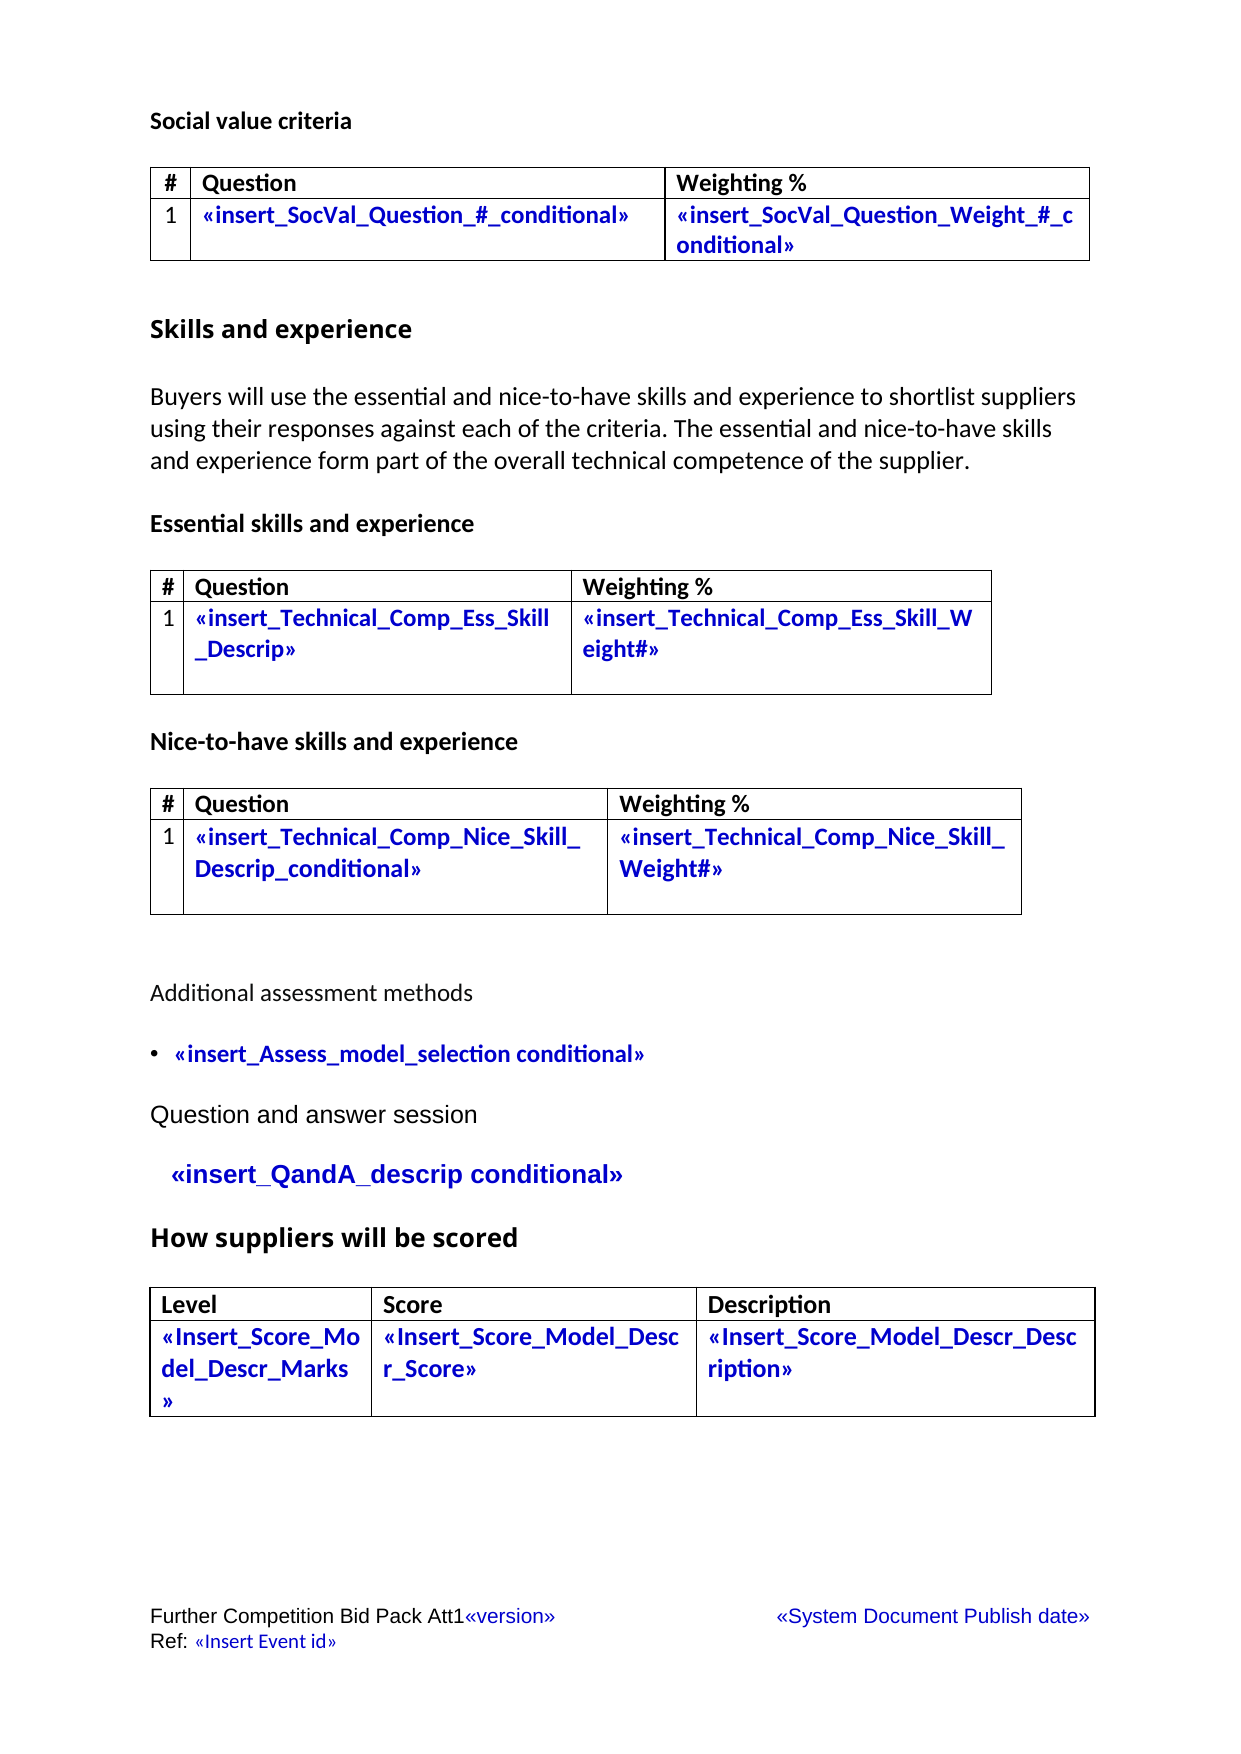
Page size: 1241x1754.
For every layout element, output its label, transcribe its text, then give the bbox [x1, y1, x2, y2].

table_cell «insert_SocVal_Question_#_conditional» [191, 199, 664, 260]
table_cell «insert_Technical_Comp_Ess_Skill_Weight#» [572, 602, 991, 694]
table_header Weighting % [666, 168, 1089, 198]
table_header Question [184, 571, 571, 601]
table_cell «Insert_Score_Model_Descr_Description» [697, 1321, 1094, 1416]
text Essential skills and experience [150, 507, 1090, 539]
table_header # [151, 168, 190, 198]
text Social value criteria [150, 106, 1090, 136]
table_header # [151, 789, 183, 819]
table_cell «insert_Technical_Comp_Ess_Skill_Descrip» [184, 602, 571, 694]
table_header Question [184, 789, 607, 819]
table_cell «Insert_Score_Model_Descr_Marks» [151, 1321, 371, 1416]
table_header Weighting % [608, 789, 1021, 819]
table_cell 1 [151, 602, 183, 694]
text «insert_QandA_descrip conditional» [150, 1159, 1090, 1189]
text Nice-to-have skills and experience [150, 725, 1090, 757]
table_header Weighting % [572, 571, 991, 601]
text Skills and experience [150, 312, 1090, 346]
table_cell «insert_Technical_Comp_Nice_Skill_Weight#» [608, 820, 1021, 914]
table_cell «insert_SocVal_Question_Weight_#_conditional» [666, 199, 1089, 260]
text Additional assessment methods [150, 978, 1090, 1008]
table_header Level [151, 1288, 371, 1319]
table_header Description [697, 1288, 1094, 1319]
text Buyers will use the essential and nice-to-have skills and experience to shortlist suppliers using their responses against each of the criteria. The essential and nice-to-have skills and experience form part of the overall technical competence of the supplier. [150, 380, 1090, 476]
list «insert_Assess_model_selection conditional» [150, 1039, 1090, 1069]
text Question and answer session [150, 1100, 1090, 1128]
table_header # [151, 571, 183, 601]
table_header Score [372, 1288, 696, 1319]
table_cell «Insert_Score_Model_Descr_Score» [372, 1321, 696, 1416]
table_header Question [191, 168, 664, 198]
text How suppliers will be scored [150, 1219, 1090, 1255]
table_cell «insert_Technical_Comp_Nice_Skill_Descrip_conditional» [184, 820, 607, 914]
table_cell 1 [151, 820, 183, 914]
table_cell 1 [151, 199, 190, 260]
